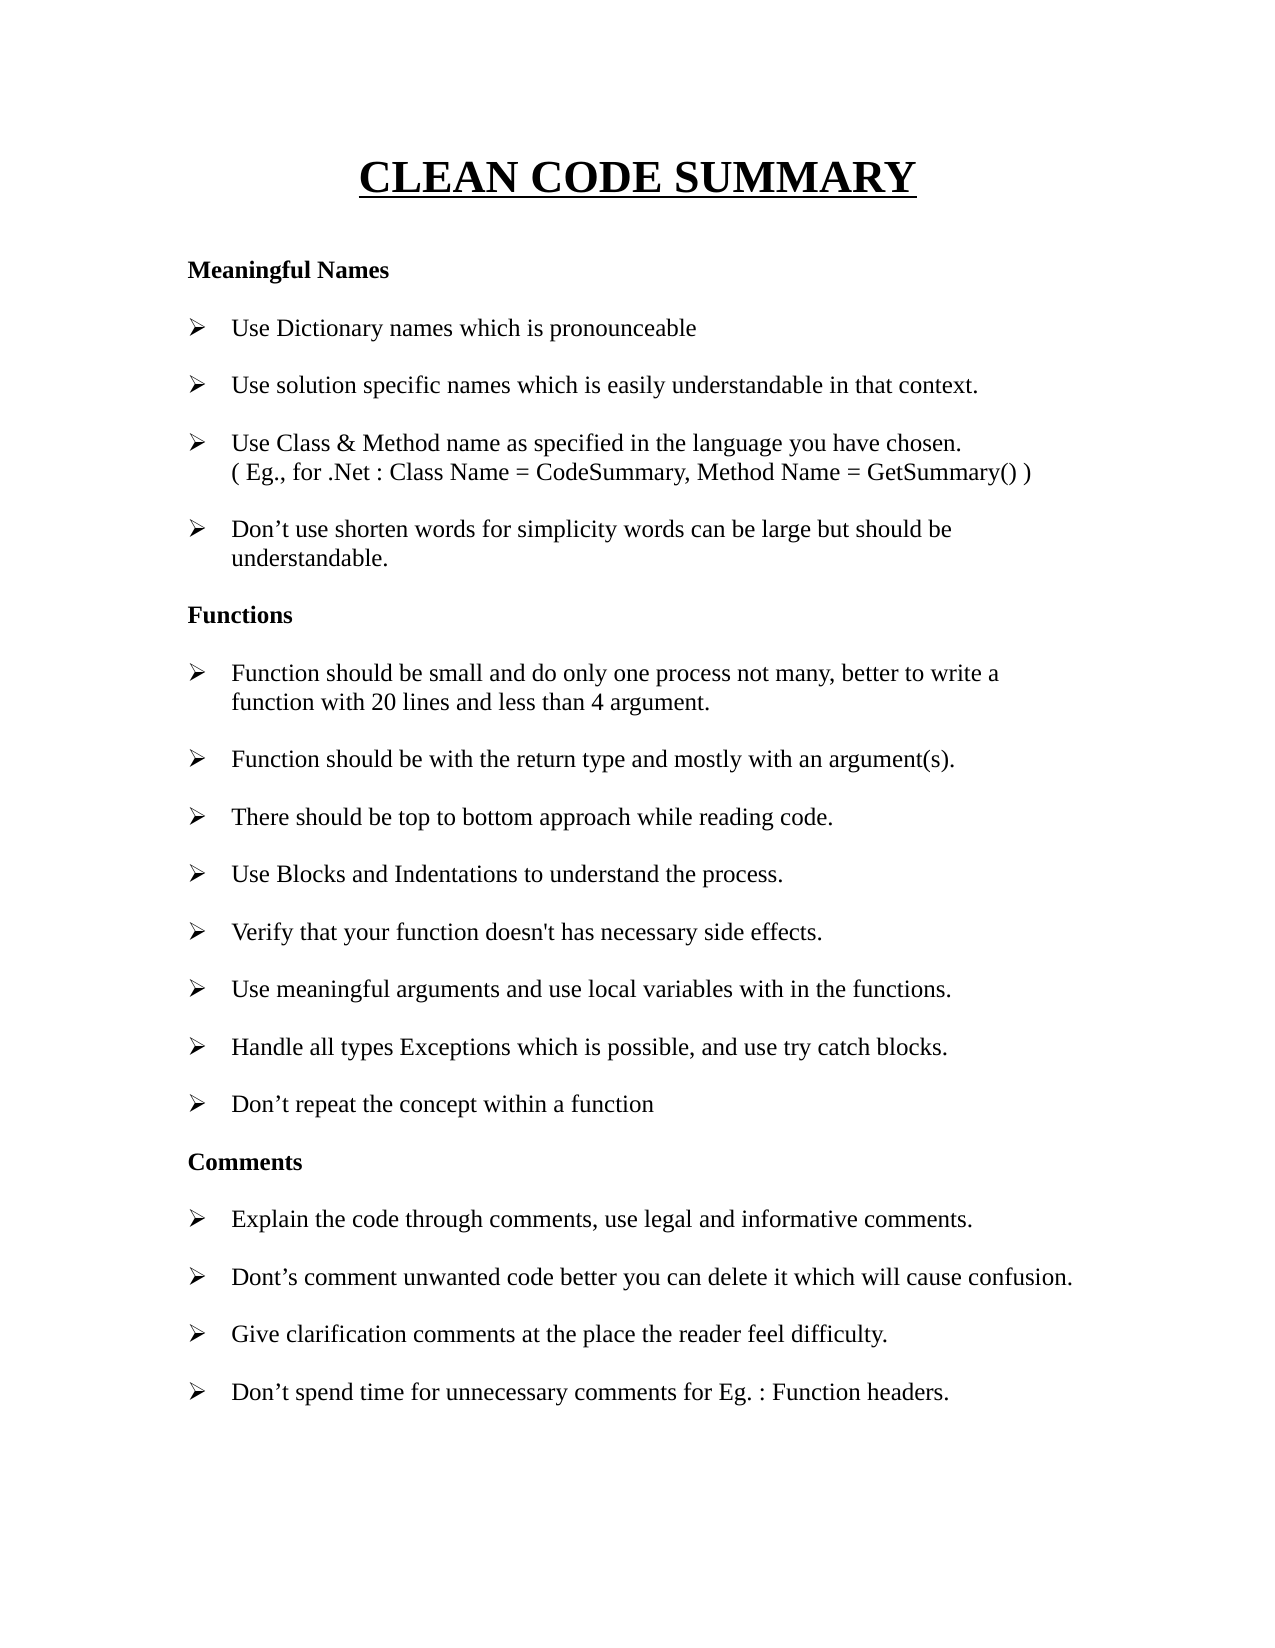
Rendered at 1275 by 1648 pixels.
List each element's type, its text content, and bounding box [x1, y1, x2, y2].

list Function should be with the return type and mostly with an argument(s). [187, 744, 1088, 773]
list Use Class & Method name as specified in the language you have chosen. [187, 428, 1088, 457]
list Give clarification comments at the place the reader feel difficulty. [187, 1319, 1088, 1348]
text CLEAN CODE SUMMARY [187, 150, 1088, 203]
list Don’t use shorten words for simplicity words can be large but should be [187, 514, 1088, 543]
list There should be top to bottom approach while reading code. [187, 802, 1088, 830]
list Function should be small and do only one process not many, better to write a function with 20 lines and less than 4 argument. [187, 658, 1088, 715]
text Comments [187, 1147, 1088, 1175]
list Don’t repeat the concept within a function [187, 1089, 1088, 1118]
list Dont’s comment unwanted code better you can delete it which will cause confusion. [187, 1262, 1088, 1290]
list Use solution specific names which is easily understandable in that context. [187, 370, 1088, 399]
list Use Dictionary names which is pronounceable [187, 313, 1088, 342]
text understandable. [187, 543, 1088, 572]
list Use Blocks and Indentations to understand the process. [187, 859, 1088, 888]
list Don’t spend time for unnecessary comments for Eg. : Function headers. [187, 1377, 1088, 1405]
list Explain the code through comments, use legal and informative comments. [187, 1204, 1088, 1233]
text Meaningful Names [187, 255, 1088, 284]
list Verify that your function doesn't has necessary side effects. [187, 917, 1088, 945]
list Handle all types Exceptions which is possible, and use try catch blocks. [187, 1032, 1088, 1060]
text Functions [187, 600, 1088, 629]
list Use meaningful arguments and use local variables with in the functions. [187, 974, 1088, 1003]
text ( Eg., for .Net : Class Name = CodeSummary, Method Name = GetSummary() ) [187, 457, 1088, 485]
